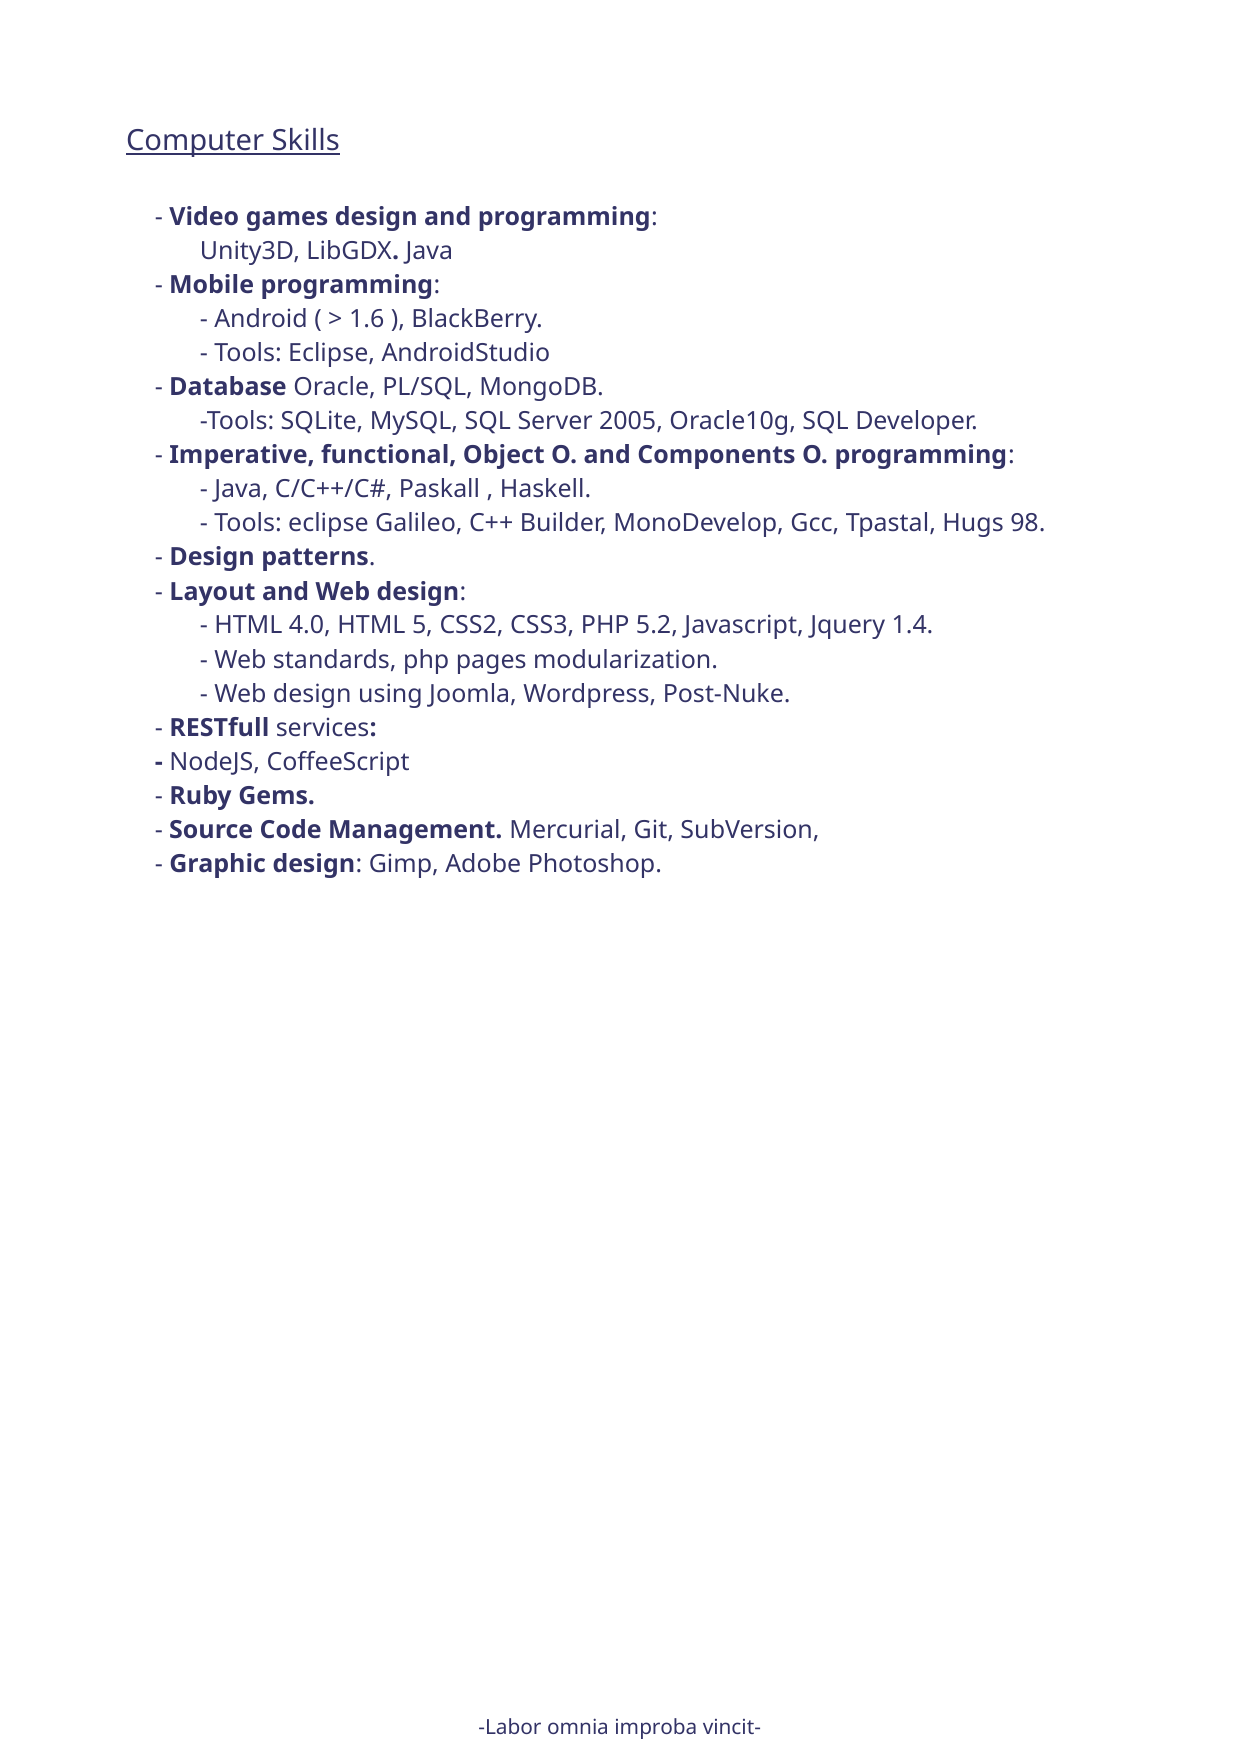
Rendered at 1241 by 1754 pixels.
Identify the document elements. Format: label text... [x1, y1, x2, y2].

text - Web design using Joomla, Wordpress, Post-Nuke. [126, 675, 1205, 709]
text - Mobile programming: [126, 267, 1205, 301]
text - RESTfull services: [126, 709, 1205, 743]
text - NodeJS, CoffeeScript [126, 743, 1205, 777]
text - Imperative, functional, Object O. and Components O. programming: [126, 437, 1205, 471]
text - Java, C/C++/C#, Paskall , Haskell. [126, 471, 1205, 505]
text - HTML 4.0, HTML 5, CSS2, CSS3, PHP 5.2, Javascript, Jquery 1.4. [126, 607, 1205, 641]
text Unity3D, LibGDX. Java [126, 232, 1205, 267]
text - Source Code Management. Mercurial, Git, SubVersion, [126, 812, 1205, 846]
text - Tools: eclipse Galileo, C++ Builder, MonoDevelop, Gcc, Tpastal, Hugs 98. [126, 505, 1205, 539]
text - Graphic design: Gimp, Adobe Photoshop. [126, 846, 1205, 880]
text - Ruby Gems. [126, 777, 1205, 812]
text - Layout and Web design: [126, 573, 1205, 607]
text - Database Oracle, PL/SQL, MongoDB. [126, 369, 1205, 403]
text Computer Skills [126, 119, 1205, 159]
text - Tools: Eclipse, AndroidStudio [126, 335, 1205, 369]
text - Android ( > 1.6 ), BlackBerry. [126, 301, 1205, 335]
text -Tools: SQLite, MySQL, SQL Server 2005, Oracle10g, SQL Developer. [126, 403, 1205, 437]
text - Web standards, php pages modularization. [126, 641, 1205, 675]
text - Design patterns. [126, 539, 1205, 573]
text - Video games design and programming: [126, 198, 1205, 232]
